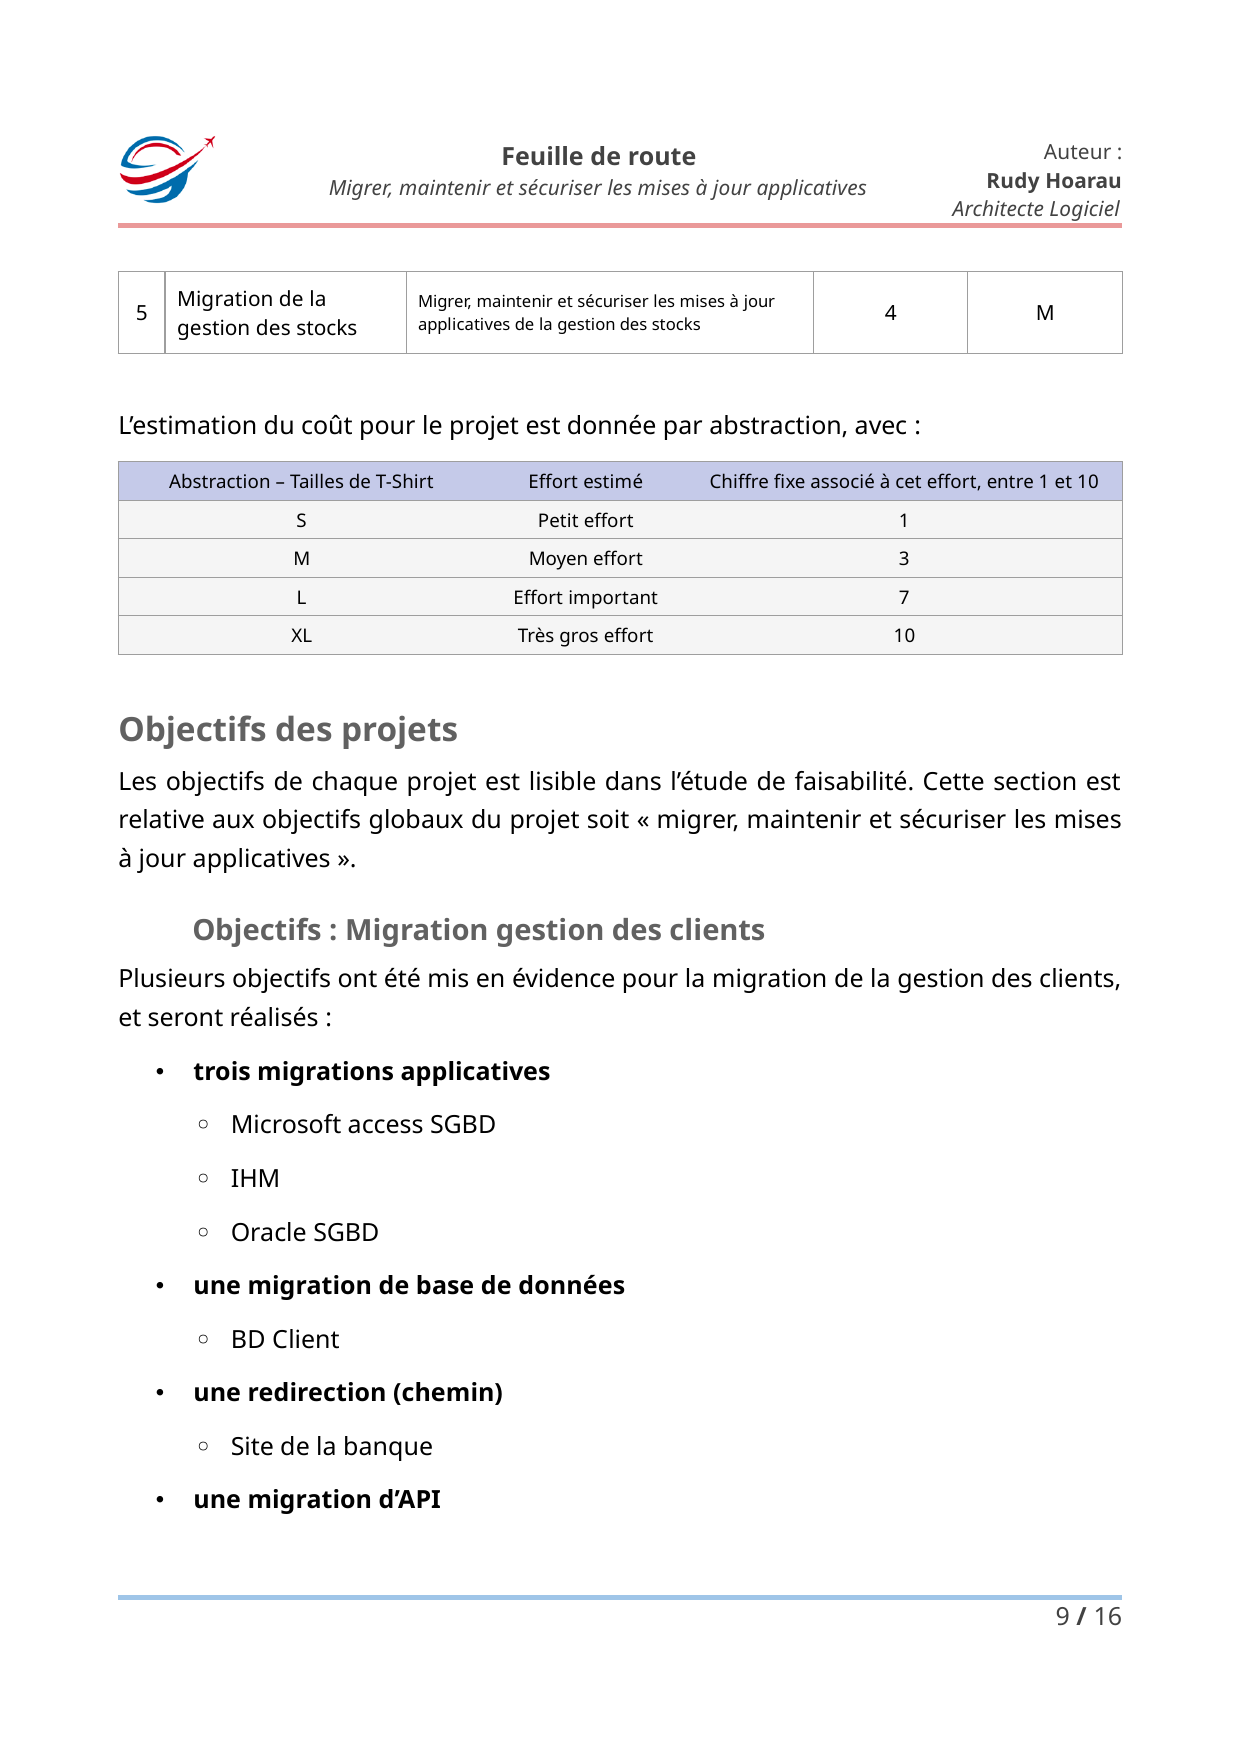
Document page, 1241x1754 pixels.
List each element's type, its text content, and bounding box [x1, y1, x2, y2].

table_header Effort estimé [485, 462, 686, 500]
text Les objectifs de chaque projet est lisible dans l’étude de faisabilité. Cette section est relative aux objectifs globaux du projet soit « migrer, maintenir et sécuriser les mises à jour applicatives ». [118, 763, 1122, 875]
table_cell 5 [119, 272, 164, 353]
table_cell Migration de la gestion des stocks [166, 272, 406, 353]
table_cell Moyen effort [485, 539, 686, 577]
list Oracle SGBD [193, 1214, 1122, 1248]
text L’estimation du coût pour le projet est donnée par abstraction, avec : [118, 408, 1122, 442]
table_cell 4 [814, 272, 967, 353]
list une migration de base de données [156, 1268, 1122, 1302]
subtitle Objectifs des projets [118, 705, 1122, 751]
table_cell M [968, 272, 1122, 353]
table_cell Migrer, maintenir et sécuriser les mises à jour applicatives de la gestion des stocks [407, 272, 813, 353]
table_cell Effort important [485, 578, 686, 615]
table_cell 7 [686, 578, 1122, 615]
table_cell Petit effort [485, 501, 686, 538]
list BD Client [193, 1322, 1122, 1356]
list une redirection (chemin) [156, 1375, 1122, 1409]
list IHM [193, 1161, 1122, 1195]
table_cell S [119, 501, 485, 538]
list une migration d’API [156, 1482, 1122, 1516]
list Microsoft access SGBD [193, 1107, 1122, 1141]
picture [118, 132, 218, 209]
table_cell L [119, 578, 485, 615]
table_header Chiffre fixe associé à cet effort, entre 1 et 10 [686, 462, 1122, 500]
table_cell 1 [686, 501, 1122, 538]
table_cell 3 [686, 539, 1122, 577]
list Site de la banque [193, 1429, 1122, 1463]
table_cell XL [119, 616, 485, 654]
list trois migrations applicatives [156, 1054, 1122, 1088]
table_cell M [119, 539, 485, 577]
subtitle Objectifs : Migration gestion des clients [118, 909, 1122, 949]
text Plusieurs objectifs ont été mis en évidence pour la migration de la gestion des clients, et seront réalisés : [118, 961, 1122, 1034]
table_header Abstraction – Tailles de T-Shirt [119, 462, 485, 500]
table_cell 10 [686, 616, 1122, 654]
table_cell Très gros effort [485, 616, 686, 654]
